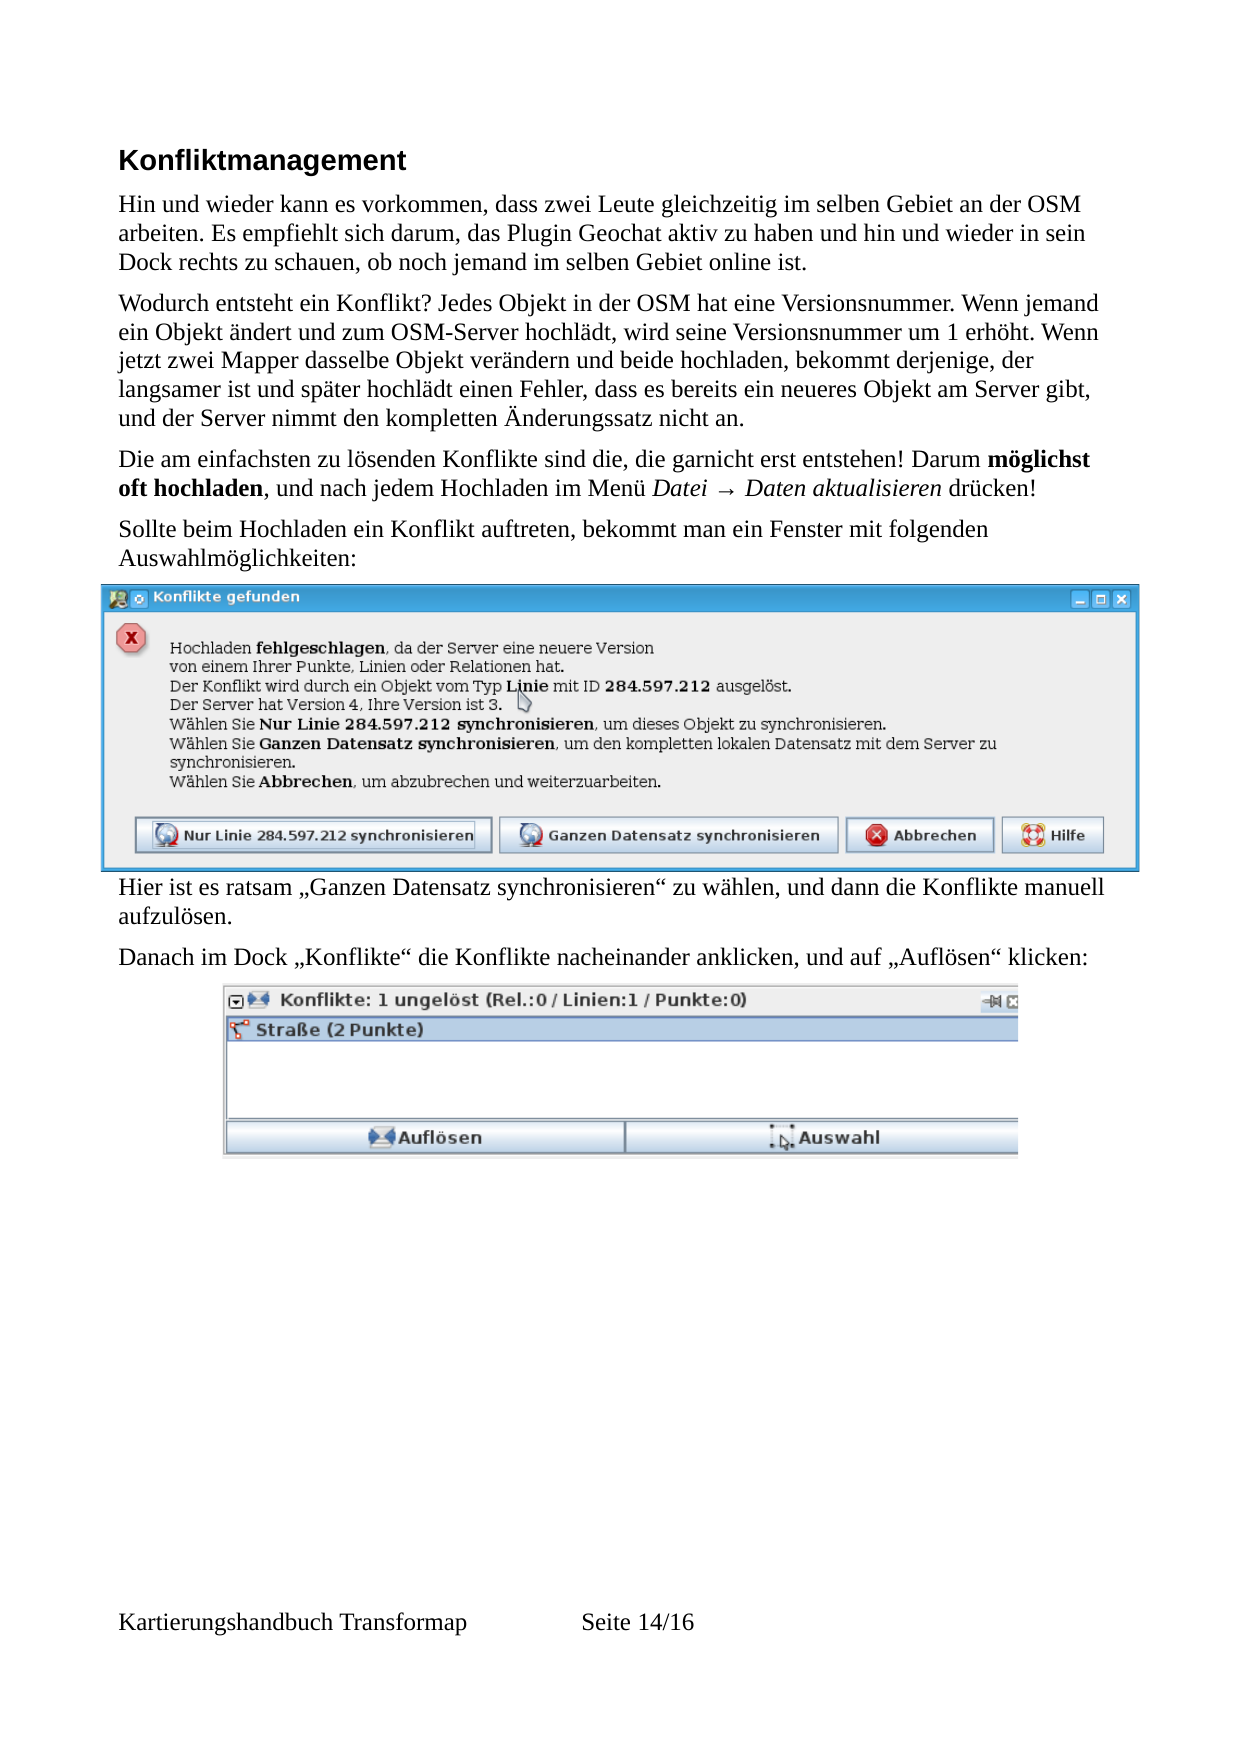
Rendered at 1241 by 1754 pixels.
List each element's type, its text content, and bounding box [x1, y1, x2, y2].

picture [100, 584, 1140, 872]
text Wodurch entsteht ein Konflikt? Jedes Objekt in der OSM hat eine Versionsnummer. Wenn jemand ein Objekt ändert und zum OSM-Server hochlädt, wird seine Versionsnummer um 1 erhöht. Wenn jetzt zwei Mapper dasselbe Objekt verändern und beide hochladen, bekommt derjenige, der langsamer ist und später hochlädt einen Fehler, dass es bereits ein neueres Objekt am Server gibt, und der Server nimmt den kompletten Änderungssatz nicht an. [118, 288, 1122, 432]
picture [222, 983, 1019, 1159]
text Die am einfachsten zu lösenden Konflikte sind die, die garnicht erst entstehen! Darum möglichst oft hochladen, und nach jedem Hochladen im Menü Datei → Daten aktualisieren drücken! [118, 444, 1122, 502]
text Hin und wieder kann es vorkommen, dass zwei Leute gleichzeitig im selben Gebiet an der OSM arbeiten. Es empfiehlt sich darum, das Plugin Geochat aktiv zu haben und hin und wieder in sein Dock rechts zu schauen, ob noch jemand im selben Gebiet online ist. [118, 189, 1122, 275]
text Sollte beim Hochladen ein Konflikt auftreten, bekommt man ein Fenster mit folgenden Auswahlmöglichkeiten: [118, 514, 1122, 572]
subtitle Konfliktmanagement [118, 143, 1122, 177]
text Danach im Dock „Konflikte“ die Konflikte nacheinander anklicken, und auf „Auflösen“ klicken: [118, 942, 1122, 971]
text Hier ist es ratsam „Ganzen Datensatz synchronisieren“ zu wählen, und dann die Konflikte manuell aufzulösen. [118, 872, 1122, 929]
